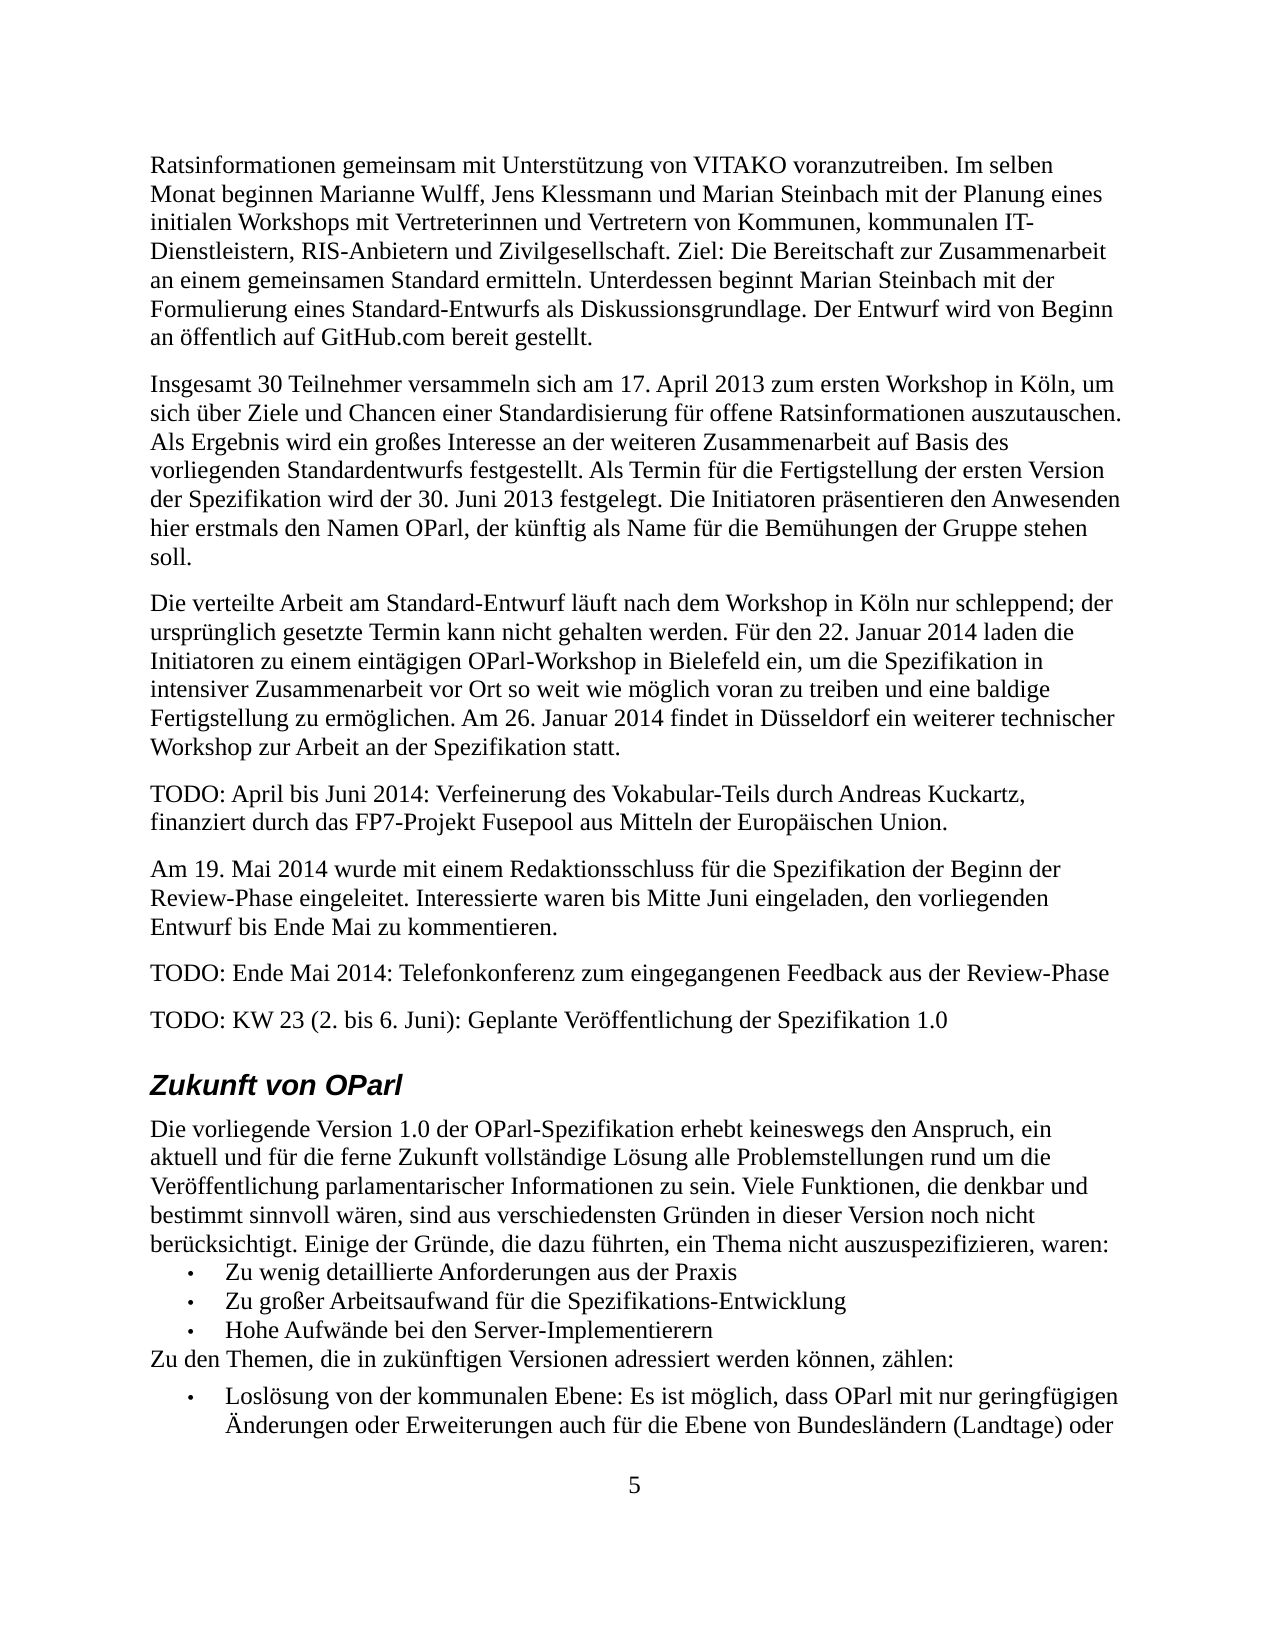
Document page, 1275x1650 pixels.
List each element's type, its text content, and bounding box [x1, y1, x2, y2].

text Die verteilte Arbeit am Standard-Entwurf läuft nach dem Workshop in Köln nur schleppend; der ursprünglich gesetzte Termin kann nicht gehalten werden. Für den 22. Januar 2014 laden die Initiatoren zu einem eintägigen OParl-Workshop in Bielefeld ein, um die Spezifikation in intensiver Zusammenarbeit vor Ort so weit wie möglich voran zu treiben und eine baldige Fertigstellung zu ermöglichen. Am 26. Januar 2014 findet in Düsseldorf ein weiterer technischer Workshop zur Arbeit an der Spezifikation statt. [150, 588, 1125, 761]
text TODO: Ende Mai 2014: Telefonkonferenz zum eingegangenen Feedback aus der Review-Phase [150, 958, 1125, 987]
list Zu wenig detaillierte Anforderungen aus der Praxis [187, 1257, 1125, 1286]
text Am 19. Mai 2014 wurde mit einem Redaktionsschluss für die Spezifikation der Beginn der Review-Phase eingeleitet. Interessierte waren bis Mitte Juni eingeladen, den vorliegenden Entwurf bis Ende Mai zu kommentieren. [150, 854, 1125, 940]
subtitle Zukunft von OParl [150, 1068, 1125, 1101]
text Die vorliegende Version 1.0 der OParl-Spezifikation erhebt keineswegs den Anspruch, ein aktuell und für die ferne Zukunft vollständige Lösung alle Problemstellungen rund um die Veröffentlichung parlamentarischer Informationen zu sein. Viele Funktionen, die denkbar und bestimmt sinnvoll wären, sind aus verschiedensten Gründen in dieser Version noch nicht berücksichtigt. Einige der Gründe, die dazu führten, ein Thema nicht auszuspezifizieren, waren: [150, 1114, 1125, 1257]
list Zu großer Arbeitsaufwand für die Spezifikations-Entwicklung [187, 1286, 1125, 1315]
text TODO: KW 23 (2. bis 6. Juni): Geplante Veröffentlichung der Spezifikation 1.0 [150, 1005, 1125, 1034]
text TODO: April bis Juni 2014: Verfeinerung des Vokabular-Teils durch Andreas Kuckartz, finanziert durch das FP7-Projekt Fusepool aus Mitteln der Europäischen Union. [150, 779, 1125, 836]
text Insgesamt 30 Teilnehmer versammeln sich am 17. April 2013 zum ersten Workshop in Köln, um sich über Ziele und Chancen einer Standardisierung für offene Ratsinformationen auszutauschen. Als Ergebnis wird ein großes Interesse an der weiteren Zusammenarbeit auf Basis des vorliegenden Standardentwurfs festgestellt. Als Termin für die Fertigstellung der ersten Version der Spezifikation wird der 30. Juni 2013 festgelegt. Die Initiatoren präsentieren den Anwesenden hier erstmals den Namen OParl, der künftig als Name für die Bemühungen der Gruppe stehen soll. [150, 369, 1125, 570]
list Loslösung von der kommunalen Ebene: Es ist möglich, dass OParl mit nur geringfügigen Änderungen oder Erweiterungen auch für die Ebene von Bundesländern (Landtage) oder [187, 1381, 1125, 1439]
list Hohe Aufwände bei den Server-Implementierern [187, 1315, 1125, 1344]
text Ratsinformationen gemeinsam mit Unterstützung von VITAKO voranzutreiben. Im selben Monat beginnen Marianne Wulff, Jens Klessmann und Marian Steinbach mit der Planung eines initialen Workshops mit Vertreterinnen und Vertretern von Kommunen, kommunalen IT-Dienstleistern, RIS-Anbietern und Zivilgesellschaft. Ziel: Die Bereitschaft zur Zusammenarbeit an einem gemeinsamen Standard ermitteln. Unterdessen beginnt Marian Steinbach mit der Formulierung eines Standard-Entwurfs als Diskussionsgrundlage. Der Entwurf wird von Beginn an öffentlich auf GitHub.com bereit gestellt. [150, 150, 1125, 351]
text Zu den Themen, die in zukünftigen Versionen adressiert werden können, zählen: [150, 1344, 1125, 1372]
